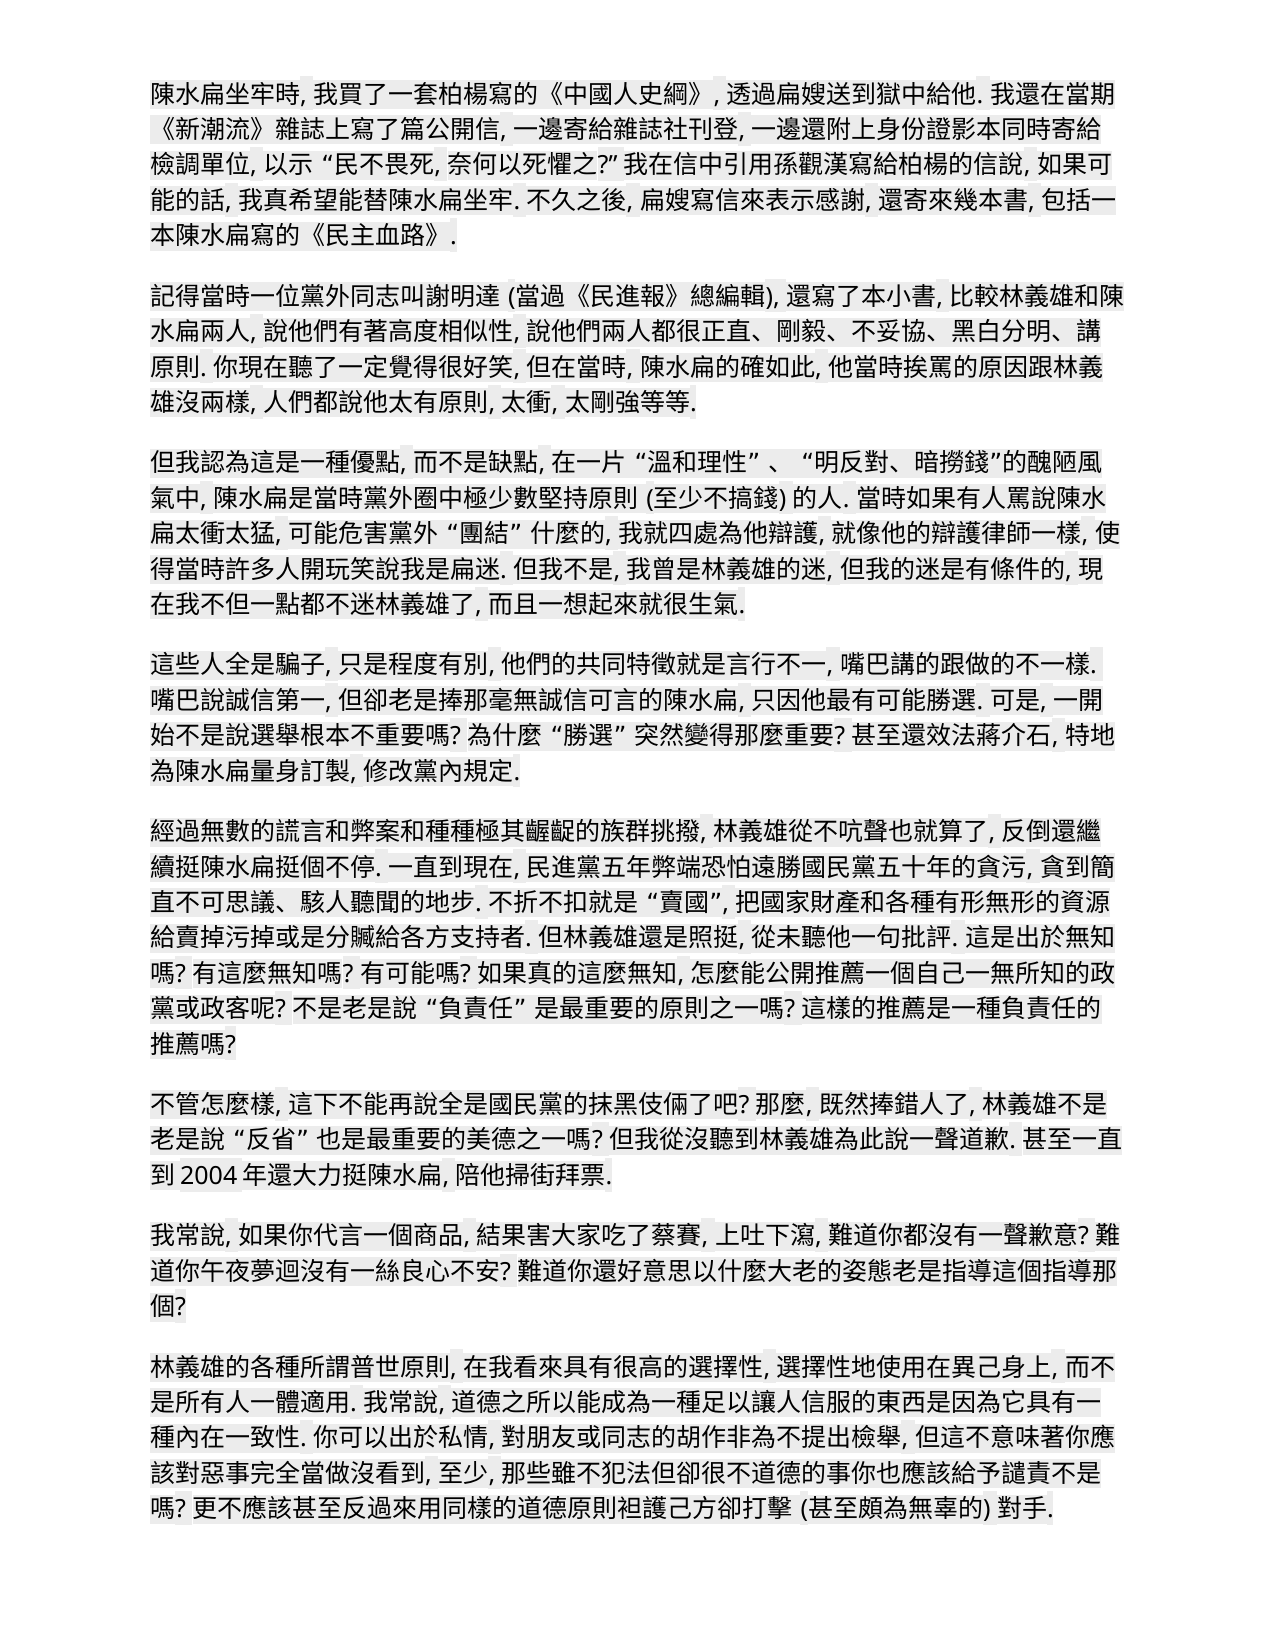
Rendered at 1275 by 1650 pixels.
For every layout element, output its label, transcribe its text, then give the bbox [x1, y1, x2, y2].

text 經過無數的謊言和弊案和種種極其齷齪的族群挑撥, 林義雄從不吭聲也就算了, 反倒還繼續挺陳水扁挺個不停. 一直到現在, 民進黨五年弊端恐怕遠勝國民黨五十年的貪污, 貪到簡直不可思議、駭人聽聞的地步. 不折不扣就是 “賣國”, 把國家財產和各種有形無形的資源給賣掉污掉或是分贓給各方支持者. 但林義雄還是照挺, 從未聽他一句批評. 這是出於無知嗎? 有這麼無知嗎? 有可能嗎? 如果真的這麼無知, 怎麼能公開推薦一個自己一無所知的政黨或政客呢? 不是老是說 “負責任” 是最重要的原則之一嗎? 這樣的推薦是一種負責任的推薦嗎? [150, 812, 1125, 1060]
text 陳水扁坐牢時, 我買了一套柏楊寫的《中國人史綱》, 透過扁嫂送到獄中給他. 我還在當期《新潮流》雜誌上寫了篇公開信, 一邊寄給雜誌社刊登, 一邊還附上身份證影本同時寄給檢調單位, 以示 “民不畏死, 奈何以死懼之?” 我在信中引用孫觀漢寫給柏楊的信說, 如果可能的話, 我真希望能替陳水扁坐牢. 不久之後, 扁嫂寫信來表示感謝, 還寄來幾本書, 包括一本陳水扁寫的《民主血路》. [150, 75, 1125, 252]
text 林義雄的各種所謂普世原則, 在我看來具有很高的選擇性, 選擇性地使用在異己身上, 而不是所有人一體適用. 我常說, 道德之所以能成為一種足以讓人信服的東西是因為它具有一種內在一致性. 你可以出於私情, 對朋友或同志的胡作非為不提出檢舉, 但這不意味著你應該對惡事完全當做沒看到, 至少, 那些雖不犯法但卻很不道德的事你也應該給予譴責不是嗎? 更不應該甚至反過來用同樣的道德原則袒護己方卻打擊 (甚至頗為無辜的) 對手. [150, 1348, 1125, 1525]
text 我常說, 如果你代言一個商品, 結果害大家吃了蔡賽, 上吐下瀉, 難道你都沒有一聲歉意? 難道你午夜夢迴沒有一絲良心不安? 難道你還好意思以什麼大老的姿態老是指導這個指導那個? [150, 1217, 1125, 1323]
text 這些人全是騙子, 只是程度有別, 他們的共同特徵就是言行不一, 嘴巴講的跟做的不一樣. 嘴巴說誠信第一, 但卻老是捧那毫無誠信可言的陳水扁, 只因他最有可能勝選. 可是, 一開始不是說選舉根本不重要嗎? 為什麼 “勝選” 突然變得那麼重要? 甚至還效法蔣介石, 特地為陳水扁量身訂製, 修改黨內規定. [150, 646, 1125, 787]
text 但我認為這是一種優點, 而不是缺點, 在一片 “溫和理性” 、 “明反對、暗撈錢”的醜陋風氣中, 陳水扁是當時黨外圈中極少數堅持原則 (至少不搞錢) 的人. 當時如果有人罵說陳水扁太衝太猛, 可能危害黨外 “團結” 什麼的, 我就四處為他辯護, 就像他的辯護律師一樣, 使得當時許多人開玩笑說我是扁迷. 但我不是, 我曾是林義雄的迷, 但我的迷是有條件的, 現在我不但一點都不迷林義雄了, 而且一想起來就很生氣. [150, 444, 1125, 621]
text 記得當時一位黨外同志叫謝明達 (當過《民進報》總編輯), 還寫了本小書, 比較林義雄和陳水扁兩人, 說他們有著高度相似性, 說他們兩人都很正直、剛毅、不妥協、黑白分明、講原則. 你現在聽了一定覺得很好笑, 但在當時, 陳水扁的確如此, 他當時挨罵的原因跟林義雄沒兩樣, 人們都說他太有原則, 太衝, 太剛強等等. [150, 277, 1125, 419]
text 不管怎麼樣, 這下不能再說全是國民黨的抹黑伎倆了吧? 那麼, 既然捧錯人了, 林義雄不是老是說 “反省” 也是最重要的美德之一嗎? 但我從沒聽到林義雄為此說一聲道歉. 甚至一直到2004年還大力挺陳水扁, 陪他掃街拜票. [150, 1085, 1125, 1192]
